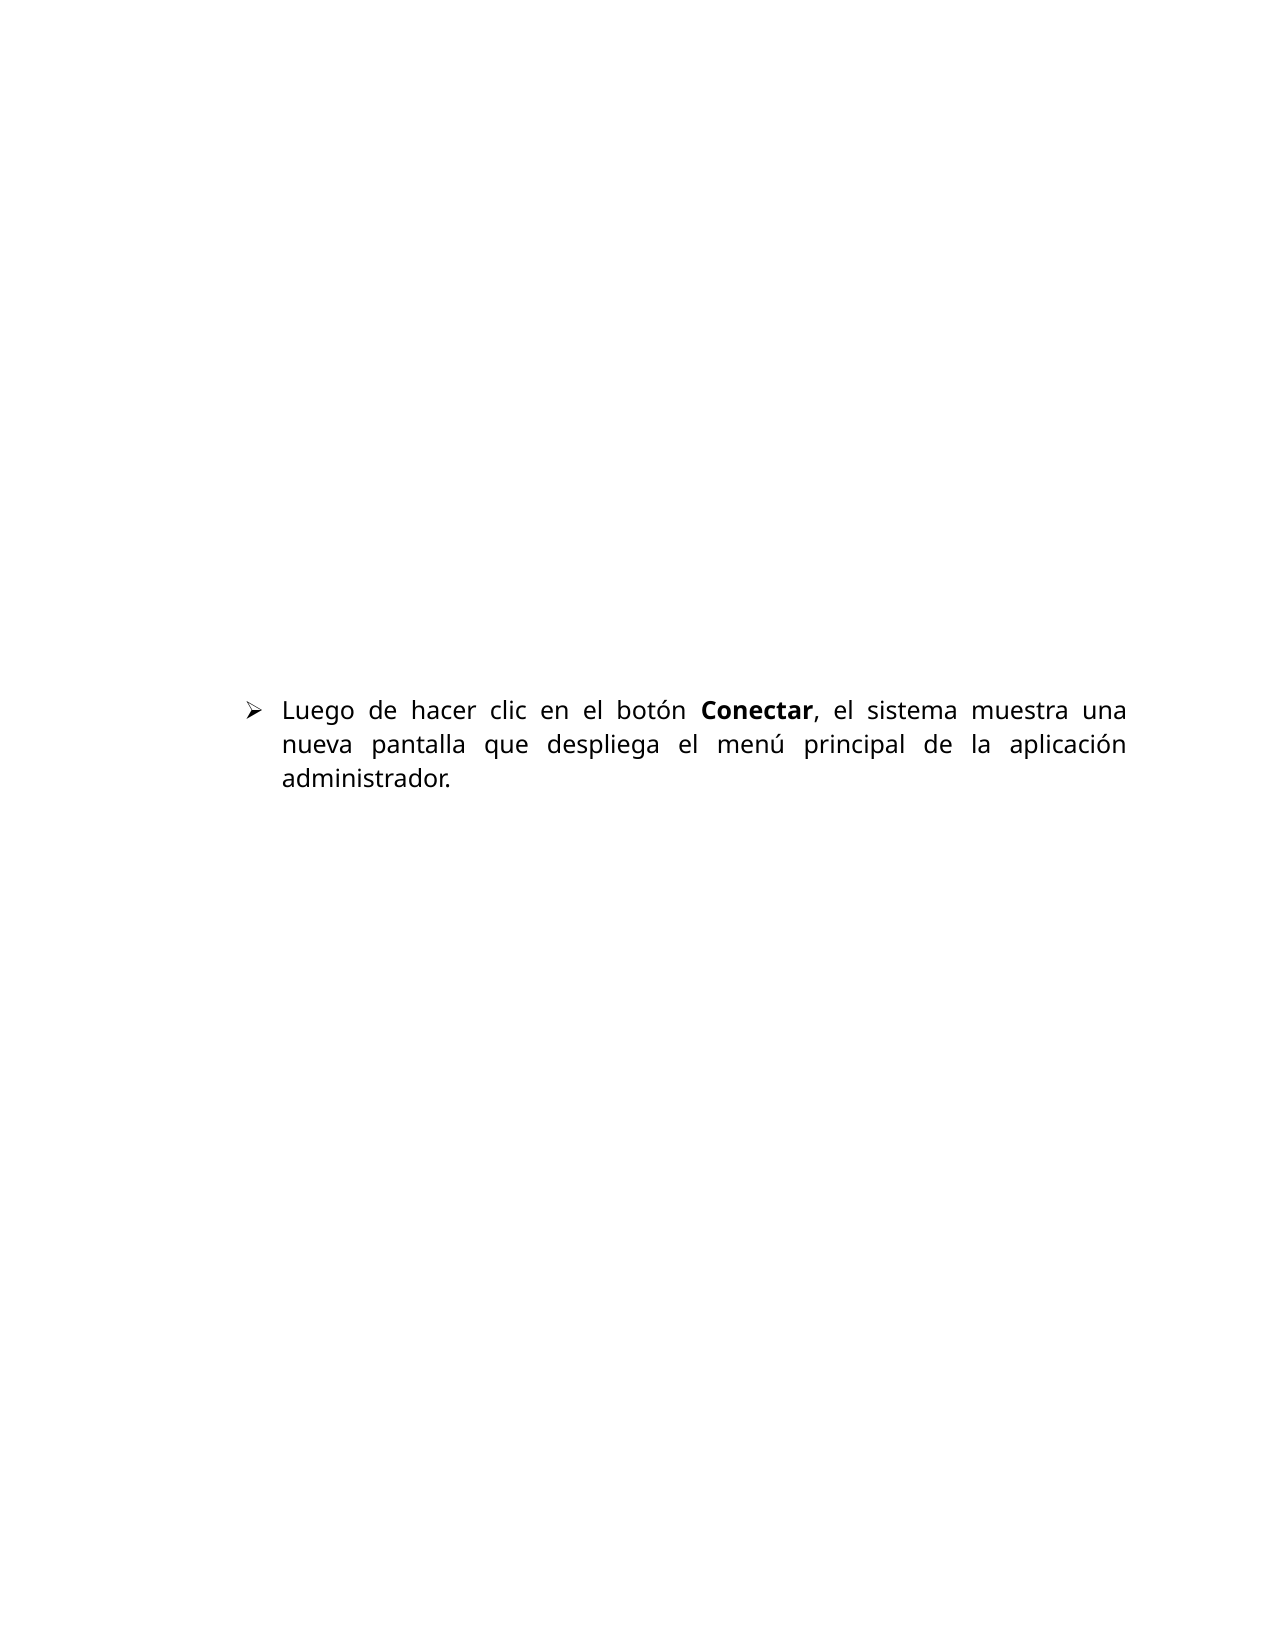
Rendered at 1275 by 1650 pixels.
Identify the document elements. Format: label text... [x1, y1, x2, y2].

list Luego de hacer clic en el botón Conectar, el sistema muestra una nueva pantalla que despliega el menú principal de la aplicación administrador. [244, 693, 1127, 795]
